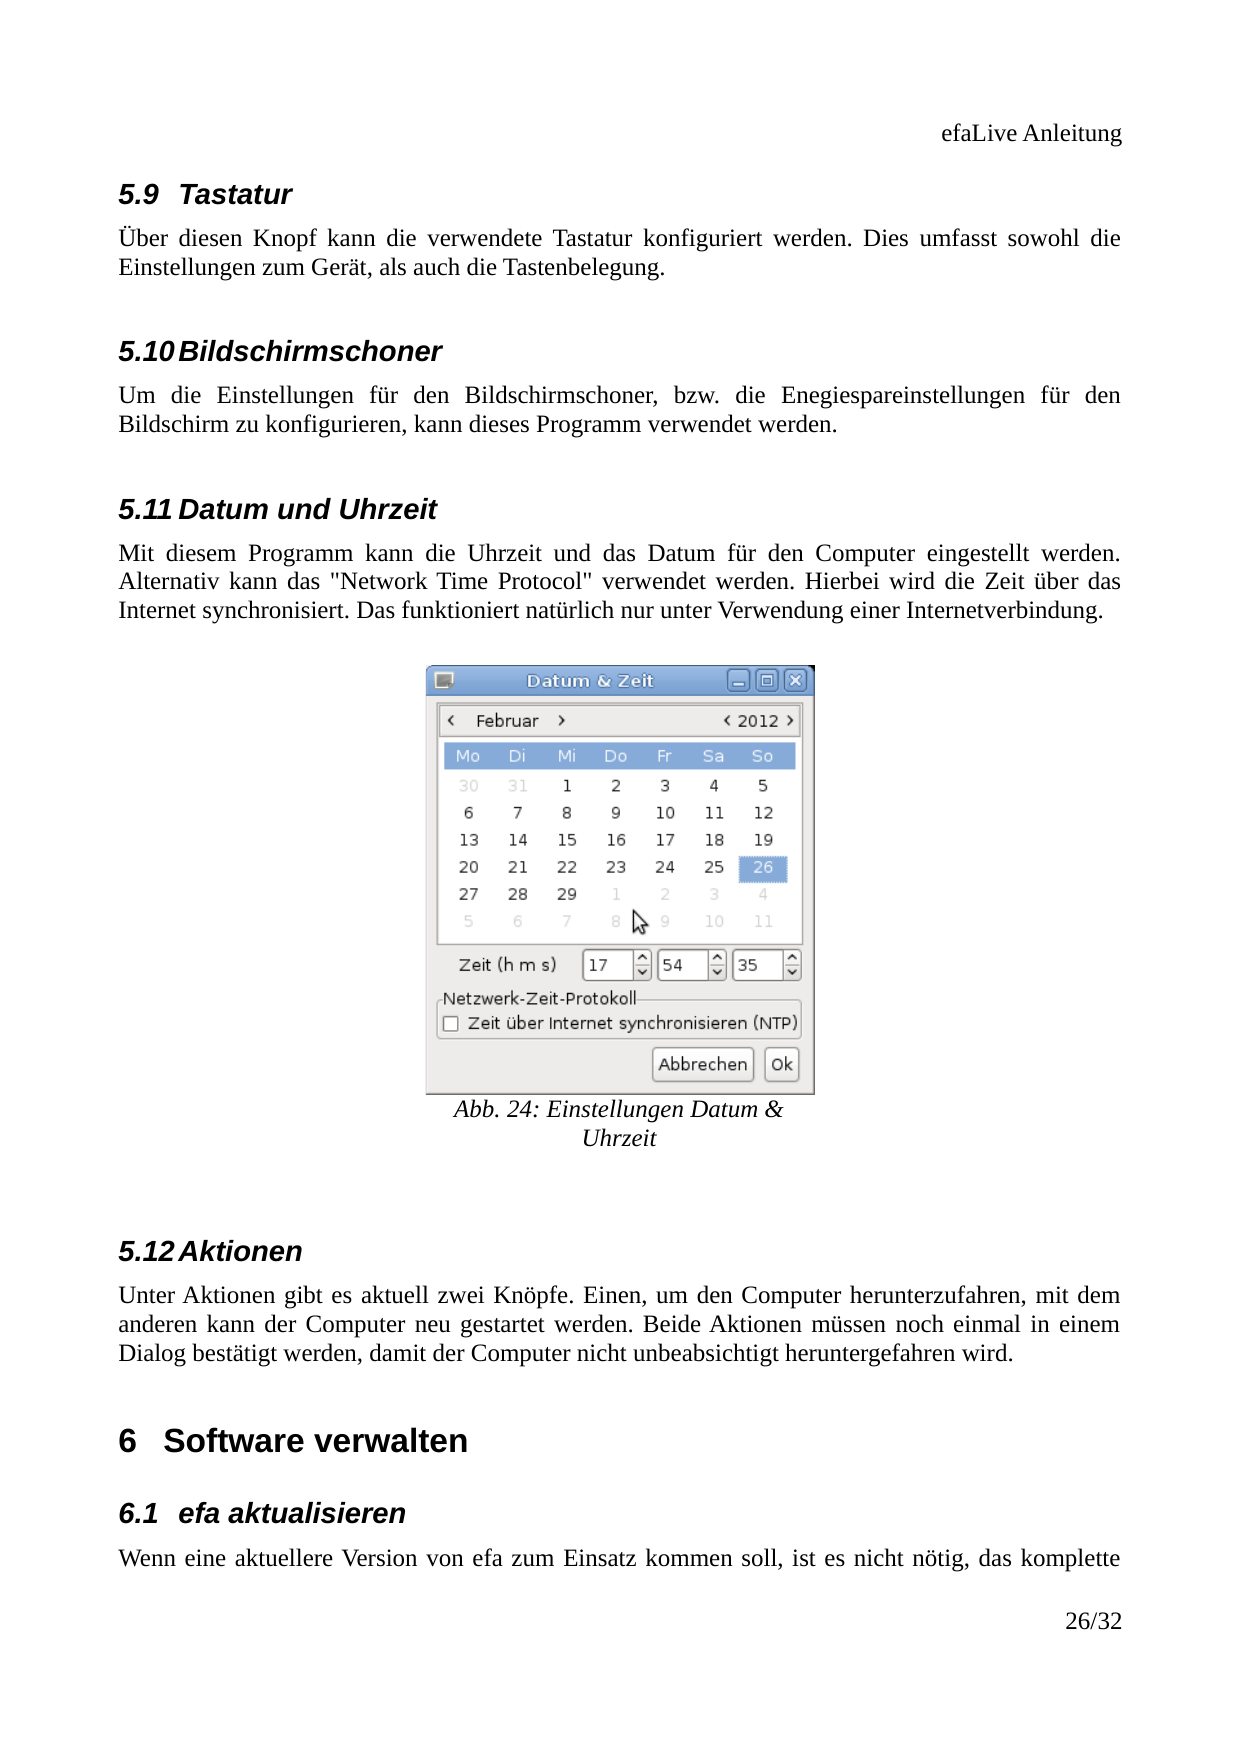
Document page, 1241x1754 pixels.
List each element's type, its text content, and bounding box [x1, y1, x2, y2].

subtitle Software verwalten [118, 1420, 1122, 1459]
subtitle Bildschirmschoner [118, 334, 1122, 368]
text Unter Aktionen gibt es aktuell zwei Knöpfe. Einen, um den Computer herunterzufahren, mit dem anderen kann der Computer neu gestartet werden. Beide Aktionen müssen noch einmal in einem Dialog bestätigt werden, damit der Computer nicht unbeabsichtigt heruntergefahren wird. [118, 1280, 1122, 1367]
subtitle efa aktualisieren [118, 1497, 1122, 1530]
picture [425, 665, 815, 1095]
text Abb. 24: Einstellungen Datum & Uhrzeit [426, 1095, 815, 1152]
text Wenn eine aktuellere Version von efa zum Einsatz kommen soll, ist es nicht nötig, das komplette [118, 1543, 1122, 1571]
text Über diesen Knopf kann die verwendete Tastatur konfiguriert werden. Dies umfasst sowohl die Einstellungen zum Gerät, als auch die Tastenbelegung. [118, 223, 1122, 281]
subtitle Tastatur [118, 177, 1122, 211]
text Um die Einstellungen für den Bildschirmschoner, bzw. die Enegiespareinstellungen für den Bildschirm zu konfigurieren, kann dieses Programm verwendet werden. [118, 380, 1122, 438]
subtitle Datum und Uhrzeit [118, 492, 1122, 525]
subtitle Aktionen [118, 1234, 1122, 1268]
text Mit diesem Programm kann die Uhrzeit und das Datum für den Computer eingestellt werden. Alternativ kann das "Network Time Protocol" verwendet werden. Hierbei wird die Zeit über das Internet synchronisiert. Das funktioniert natürlich nur unter Verwendung einer Internetverbindung. [118, 538, 1122, 624]
